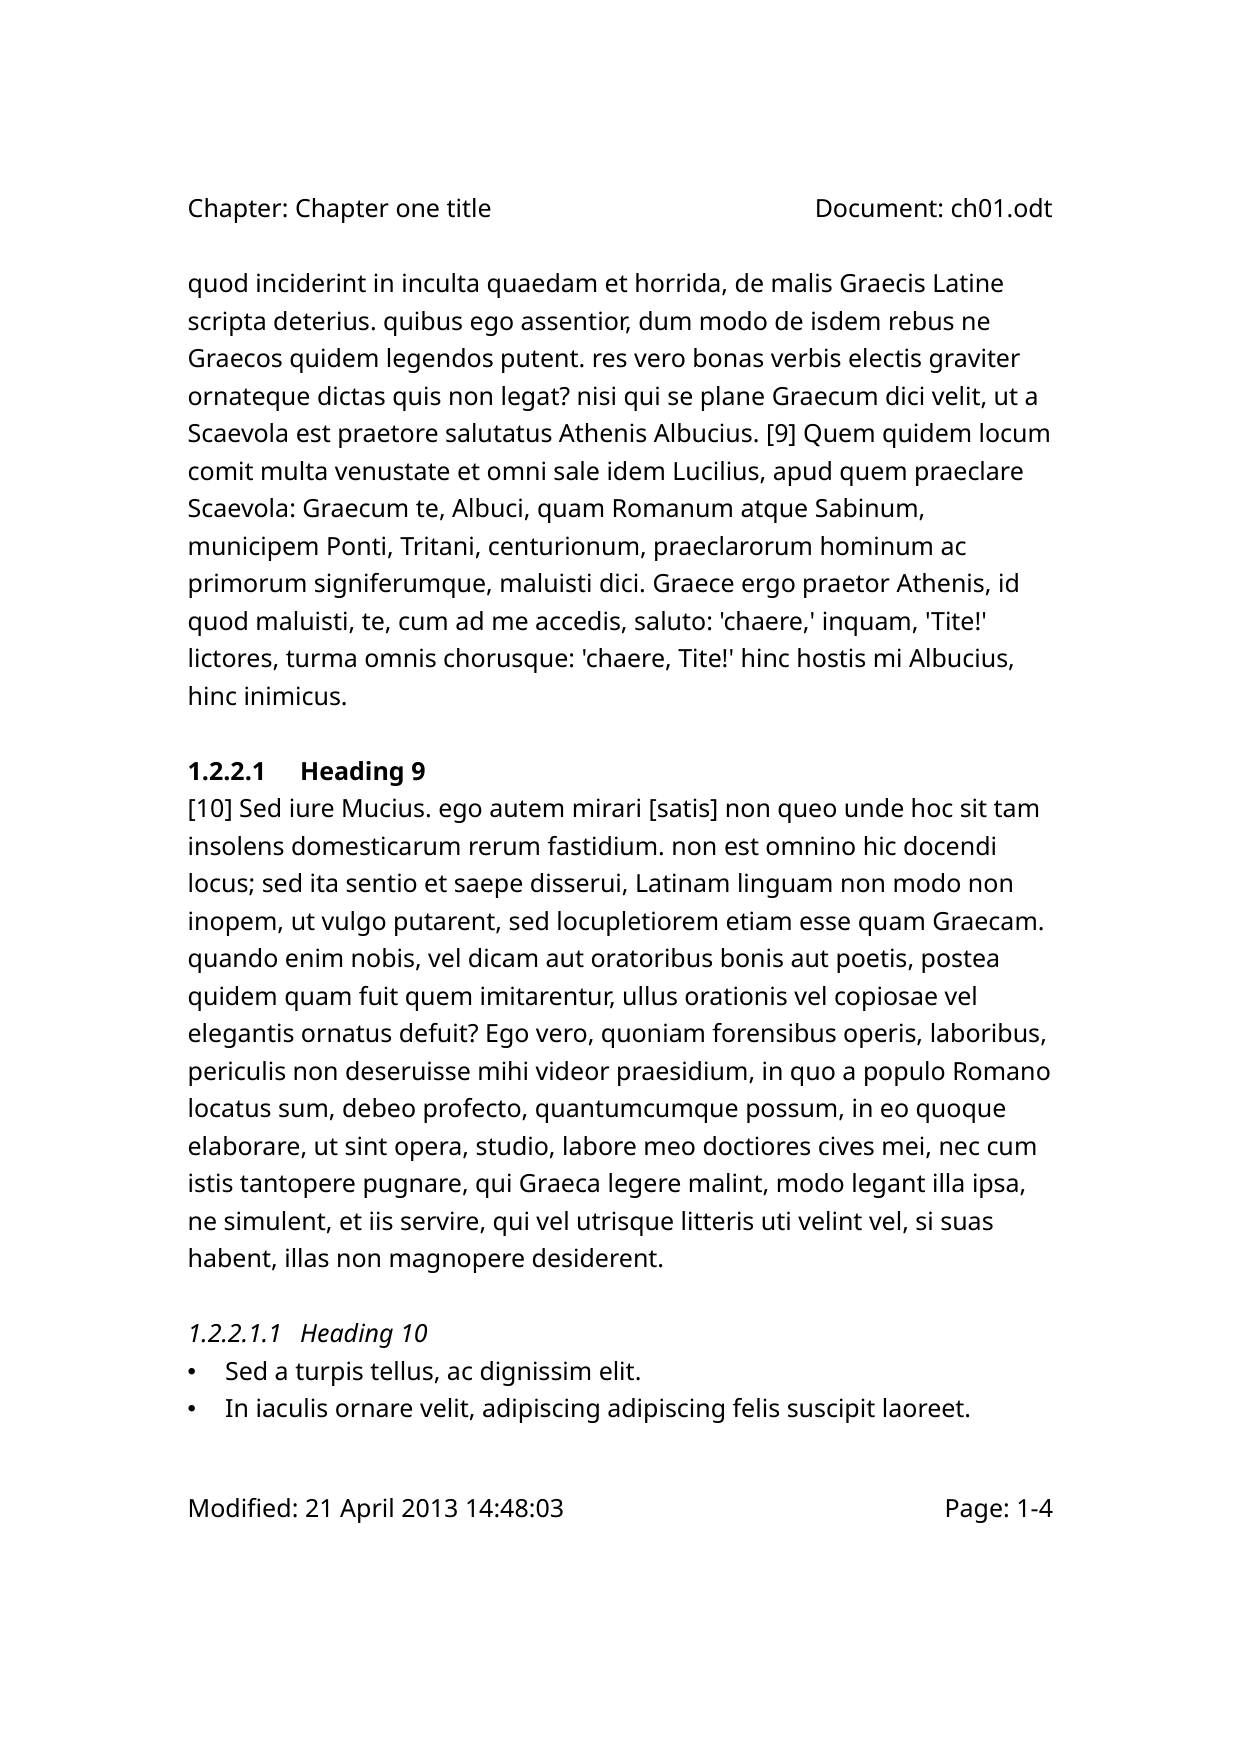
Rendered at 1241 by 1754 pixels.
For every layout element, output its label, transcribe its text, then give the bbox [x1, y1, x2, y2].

list In iaculis ornare velit, adipiscing adipiscing felis suscipit laoreet. [187, 1387, 1053, 1425]
text [10] Sed iure Mucius. ego autem mirari [satis] non queo unde hoc sit tam insolens domesticarum rerum fastidium. non est omnino hic docendi locus; sed ita sentio et saepe disserui, Latinam linguam non modo non inopem, ut vulgo putarent, sed locupletiorem etiam esse quam Graecam. quando enim nobis, vel dicam aut oratoribus bonis aut poetis, postea quidem quam fuit quem imitarentur, ullus orationis vel copiosae vel elegantis ornatus defuit? Ego vero, quoniam forensibus operis, laboribus, periculis non deseruisse mihi videor praesidium, in quo a populo Romano locatus sum, debeo profecto, quantumcumque possum, in eo quoque elaborare, ut sint opera, studio, labore meo doctiores cives mei, nec cum istis tantopere pugnare, qui Graeca legere malint, modo legant illa ipsa, ne simulent, et iis servire, qui vel utrisque litteris uti velint vel, si suas habent, illas non magnopere desiderent. [187, 787, 1053, 1275]
list Sed a turpis tellus, ac dignissim elit. [187, 1350, 1053, 1387]
subtitle Heading 9 [187, 750, 1053, 787]
subtitle Heading 10 [187, 1312, 1053, 1350]
text quod inciderint in inculta quaedam et horrida, de malis Graecis Latine scripta deterius. quibus ego assentior, dum modo de isdem rebus ne Graecos quidem legendos putent. res vero bonas verbis electis graviter ornateque dictas quis non legat? nisi qui se plane Graecum dici velit, ut a Scaevola est praetore salutatus Athenis Albucius. [9] Quem quidem locum comit multa venustate et omni sale idem Lucilius, apud quem praeclare Scaevola: Graecum te, Albuci, quam Romanum atque Sabinum, municipem Ponti, Tritani, centurionum, praeclarorum hominum ac primorum signiferumque, maluisti dici. Graece ergo praetor Athenis, id quod maluisti, te, cum ad me accedis, saluto: 'chaere,' inquam, 'Tite!' lictores, turma omnis chorusque: 'chaere, Tite!' hinc hostis mi Albucius, hinc inimicus. [187, 262, 1053, 712]
